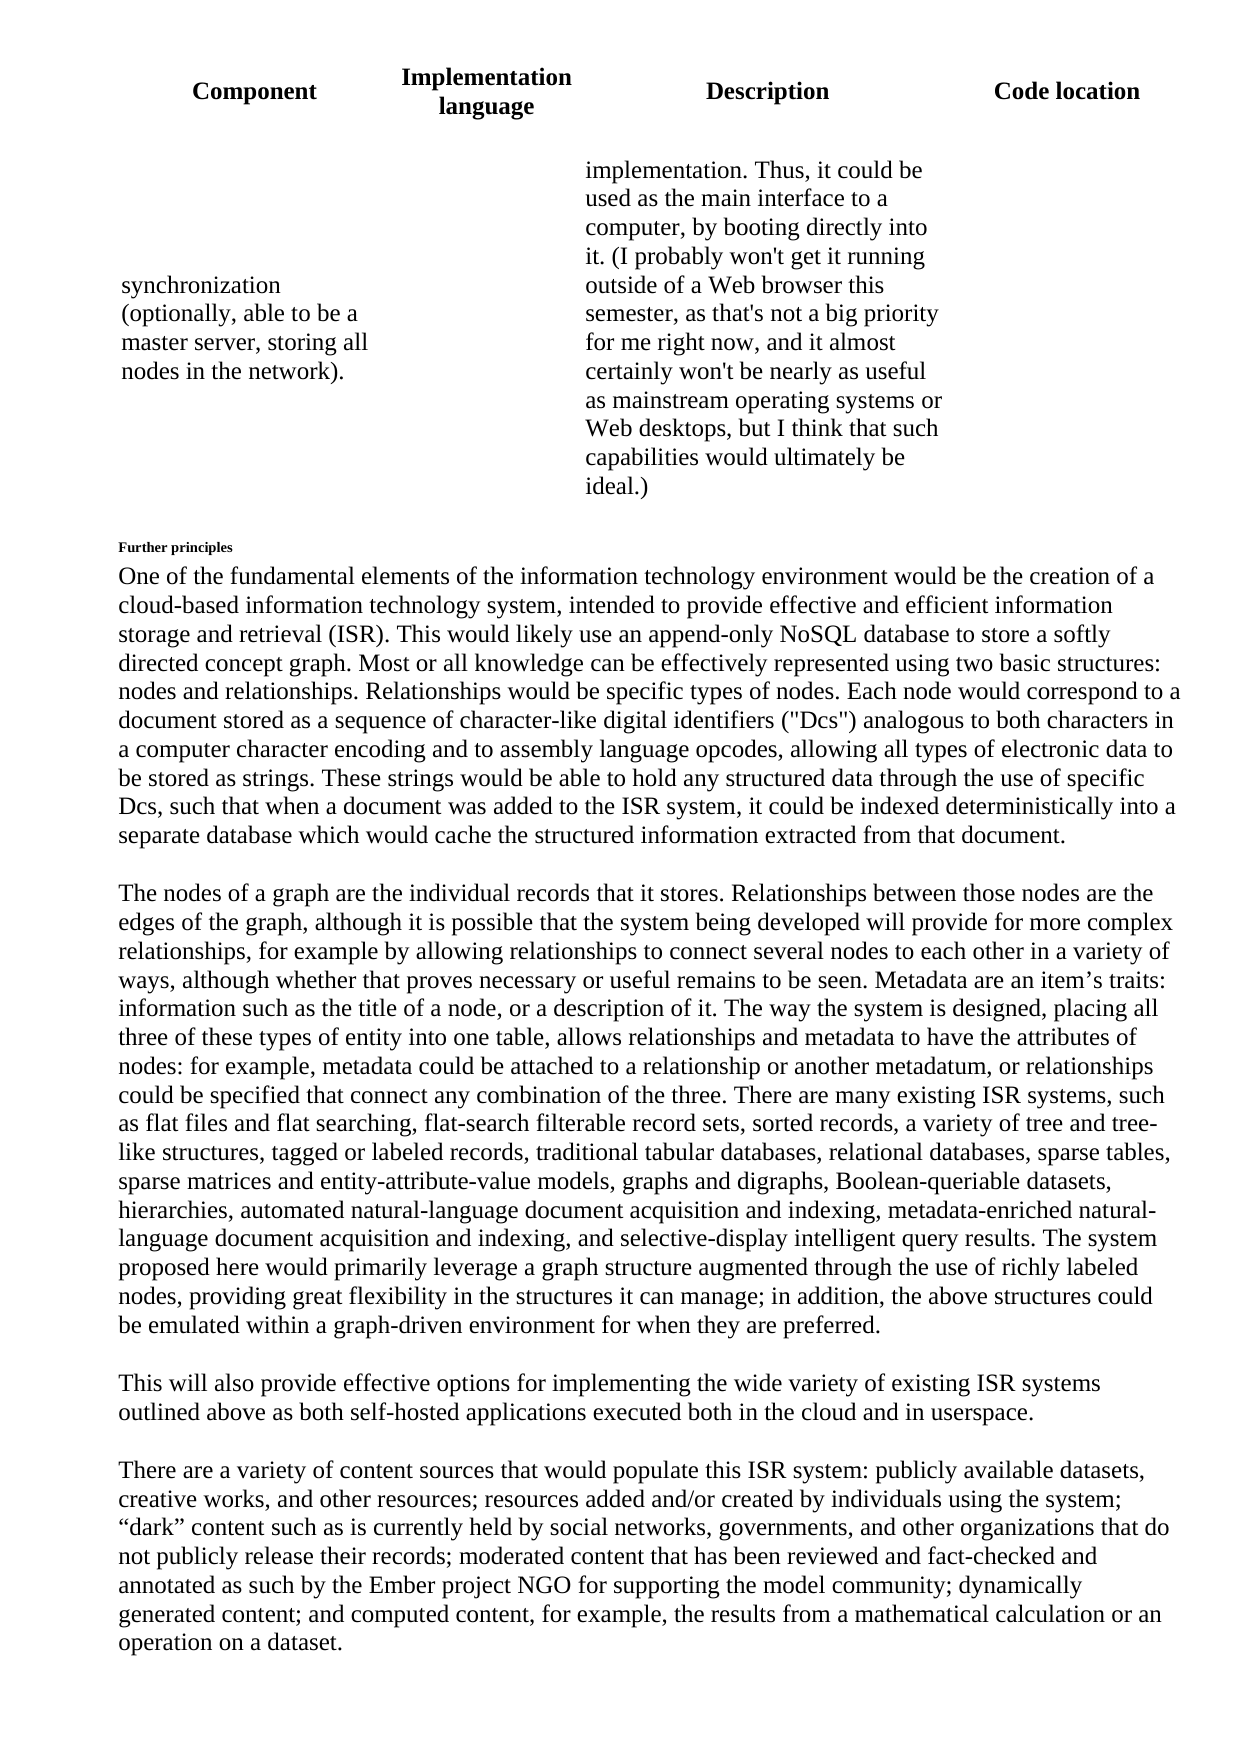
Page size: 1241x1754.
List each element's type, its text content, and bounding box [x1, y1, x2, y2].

text The nodes of a graph are the individual records that it stores. Relationships between those nodes are the edges of the graph, although it is possible that the system being developed will provide for more complex relationships, for example by allowing relationships to connect several nodes to each other in a variety of ways, although whether that proves necessary or useful remains to be seen. Metadata are an item’s traits: information such as the title of a node, or a description of it. The way the system is designed, placing all three of these types of entity into one table, allows relationships and metadata to have the attributes of nodes: for example, metadata could be attached to a relationship or another metadatum, or relationships could be specified that connect any combination of the three. There are many existing ISR systems, such as flat files and flat searching, flat-search filterable record sets, sorted records, a variety of tree and tree-like structures, tagged or labeled records, traditional tabular databases, relational databases, sparse tables, sparse matrices and entity-attribute-value models, graphs and digraphs, Boolean-queriable datasets, hierarchies, automated natural-language document acquisition and indexing, metadata-enriched natural-language document acquisition and indexing, and selective-display intelligent query results. The system proposed here would primarily leverage a graph structure augmented through the use of richly labeled nodes, providing great flexibility in the structures it can manage; in addition, the above structures could be emulated within a graph-driven environment for when they are preferred. [118, 878, 1181, 1338]
text This will also provide effective options for implementing the wide variety of existing ISR systems outlined above as both self-hosted applications executed both in the cloud and in userspace. [118, 1368, 1181, 1425]
table_cell synchronization (optionally, able to be a master server, storing all nodes in the network). [118, 152, 391, 532]
table_cell [391, 152, 582, 532]
text One of the fundamental elements of the information technology environment would be the creation of a cloud-based information technology system, intended to provide effective and efficient information storage and retrieval (ISR). This would likely use an append-only NoSQL database to store a softly directed concept graph. Most or all knowledge can be effectively represented using two basic structures: nodes and relationships. Relationships would be specific types of nodes. Each node would correspond to a document stored as a sequence of character-like digital identifiers ("Dcs") analogous to both characters in a computer character encoding and to assembly language opcodes, allowing all types of electronic data to be stored as strings. These strings would be able to hold any structured data through the use of specific Dcs, such that when a document was added to the ISR system, it could be indexed deterministically into a separate database which would cache the structured information extracted from that document. [118, 561, 1181, 849]
table_header Implementation language [391, 59, 582, 152]
subtitle Further principles [118, 538, 1181, 555]
table_header Component [118, 59, 391, 152]
text There are a variety of content sources that would populate this ISR system: publicly available datasets, creative works, and other resources; resources added and/or created by individuals using the system; “dark” content such as is currently held by social networks, governments, and other organizations that do not publicly release their records; moderated content that has been reviewed and fact-checked and annotated as such by the Ember project NGO for supporting the model community; dynamically generated content; and computed content, for example, the results from a mathematical calculation or an operation on a dataset. [118, 1455, 1181, 1656]
table_cell implementation. Thus, it could be used as the main interface to a computer, by booting directly into it. (I probably won't get it running outside of a Web browser this semester, as that's not a big priority for me right now, and it almost certainly won't be nearly as useful as mainstream operating systems or Web desktops, but I think that such capabilities would ultimately be ideal.) [582, 152, 953, 532]
table_cell [953, 152, 1181, 532]
table_header Code location [953, 59, 1181, 152]
table_header Description [582, 59, 953, 152]
